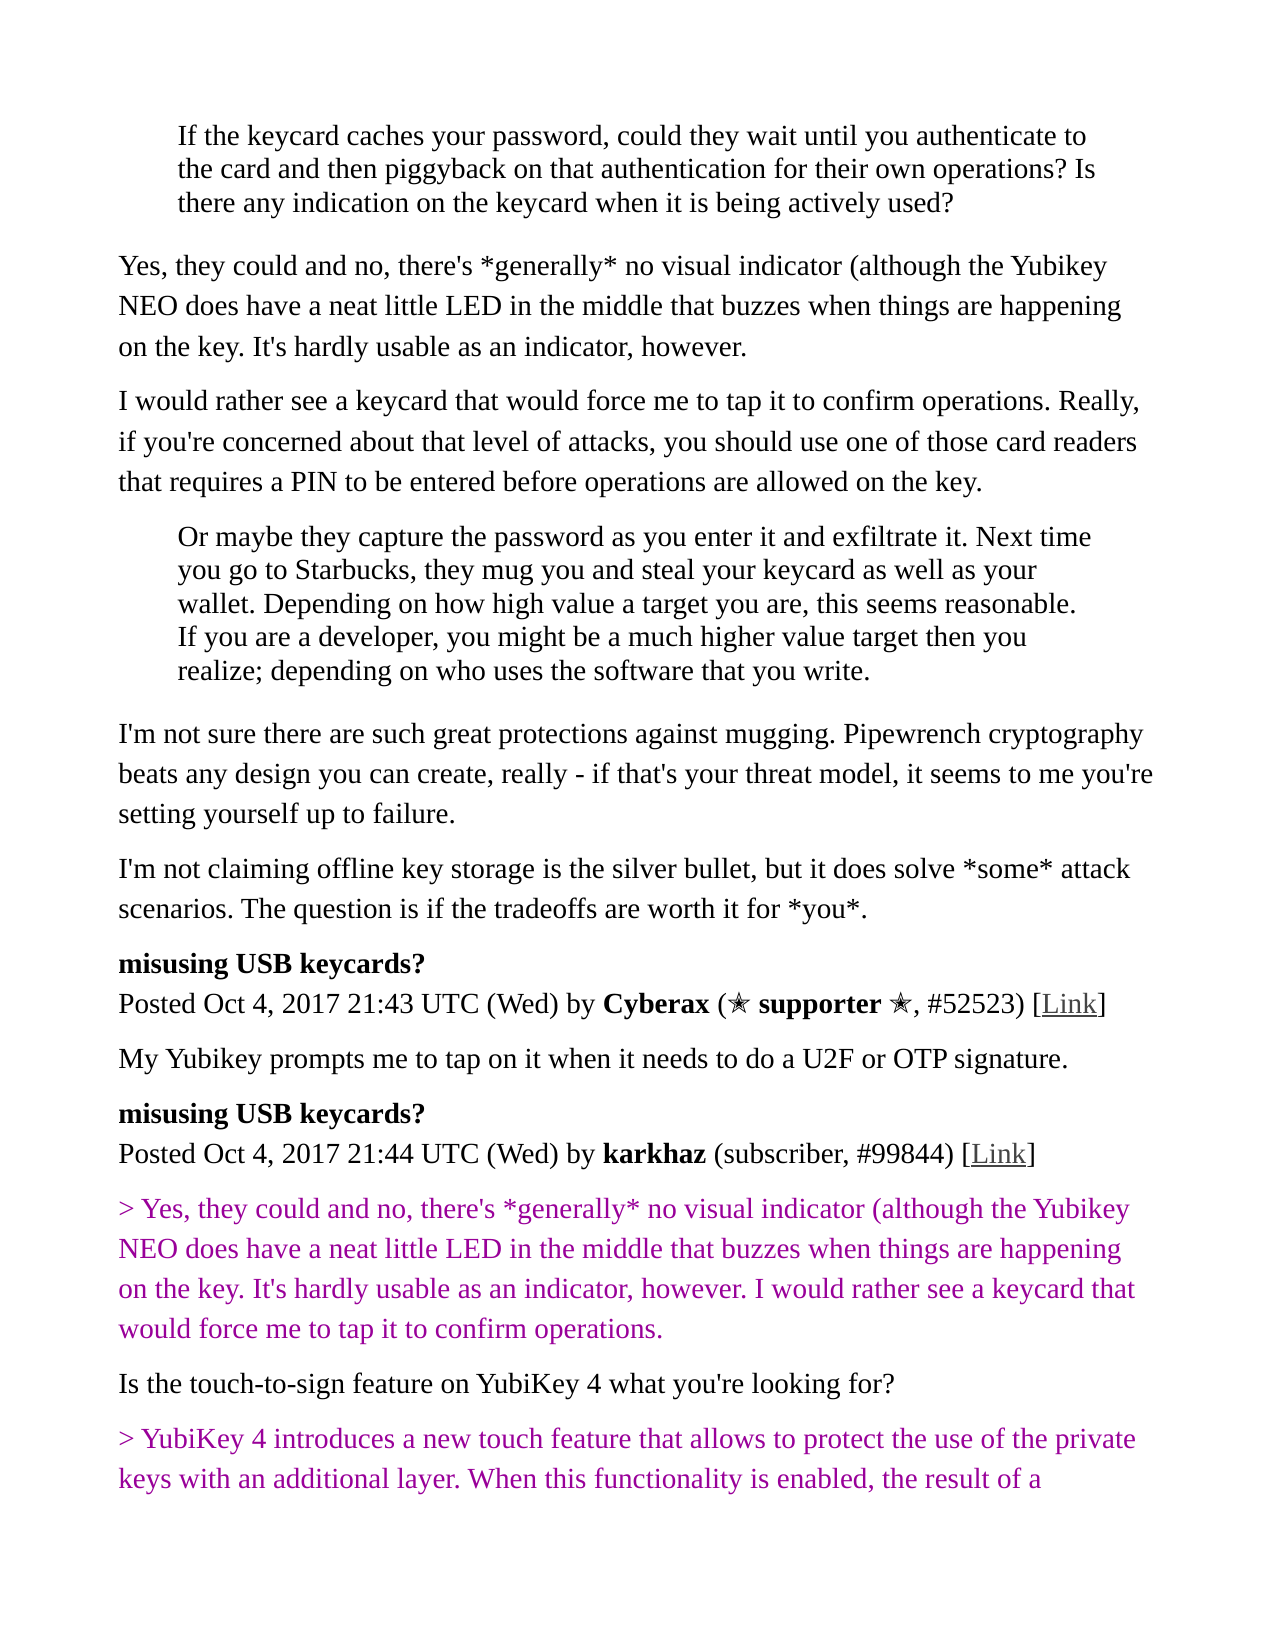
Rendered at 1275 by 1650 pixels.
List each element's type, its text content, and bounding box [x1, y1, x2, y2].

text > Yes, they could and no, there's *generally* no visual indicator (although the Yubikey NEO does have a neat little LED in the middle that buzzes when things are happening on the key. It's hardly usable as an indicator, however. I would rather see a keycard that would force me to tap it to confirm operations. [118, 1191, 1157, 1345]
text I'm not sure there are such great protections against mugging. Pipewrench cryptography beats any design you can create, really - if that's your threat model, it seems to me you're setting yourself up to failure. [118, 716, 1157, 830]
text If the keycard caches your password, could they wait until you authenticate to the card and then piggyback on that authentication for their own operations? Is there any indication on the keycard when it is being actively used? [177, 118, 1098, 219]
text misusing USB keycards? [118, 946, 1157, 979]
text I'm not claiming offline key storage is the silver bullet, but it does solve *some* attack scenarios. The question is if the tradeoffs are worth it for *you*. [118, 851, 1157, 925]
text Yes, they could and no, there's *generally* no visual indicator (although the Yubikey NEO does have a neat little LED in the middle that buzzes when things are happening on the key. It's hardly usable as an indicator, however. [118, 248, 1157, 362]
text > YubiKey 4 introduces a new touch feature that allows to protect the use of the private keys with an additional layer. When this functionality is enabled, the result of a [118, 1421, 1157, 1495]
text Posted Oct 4, 2017 21:43 UTC (Wed) by Cyberax (✭ supporter ✭, #52523) [Link] [118, 986, 1157, 1020]
text My Yubikey prompts me to tap on it when it needs to do a U2F or OTP signature. [118, 1041, 1157, 1074]
text Is the touch-to-sign feature on YubiKey 4 what you're looking for? [118, 1366, 1157, 1400]
text I would rather see a keycard that would force me to tap it to confirm operations. Really, if you're concerned about that level of attacks, you should use one of those card readers that requires a PIN to be entered before operations are allowed on the key. [118, 383, 1157, 497]
text Posted Oct 4, 2017 21:44 UTC (Wed) by karkhaz (subscriber, #99844) [Link] [118, 1136, 1157, 1169]
text Or maybe they capture the password as you enter it and exfiltrate it. Next time you go to Starbucks, they mug you and steal your keycard as well as your wallet. Depending on how high value a target you are, this seems reasonable. If you are a developer, you might be a much higher value target then you realize; depending on who uses the software that you write. [177, 519, 1098, 686]
text misusing USB keycards? [118, 1096, 1157, 1129]
